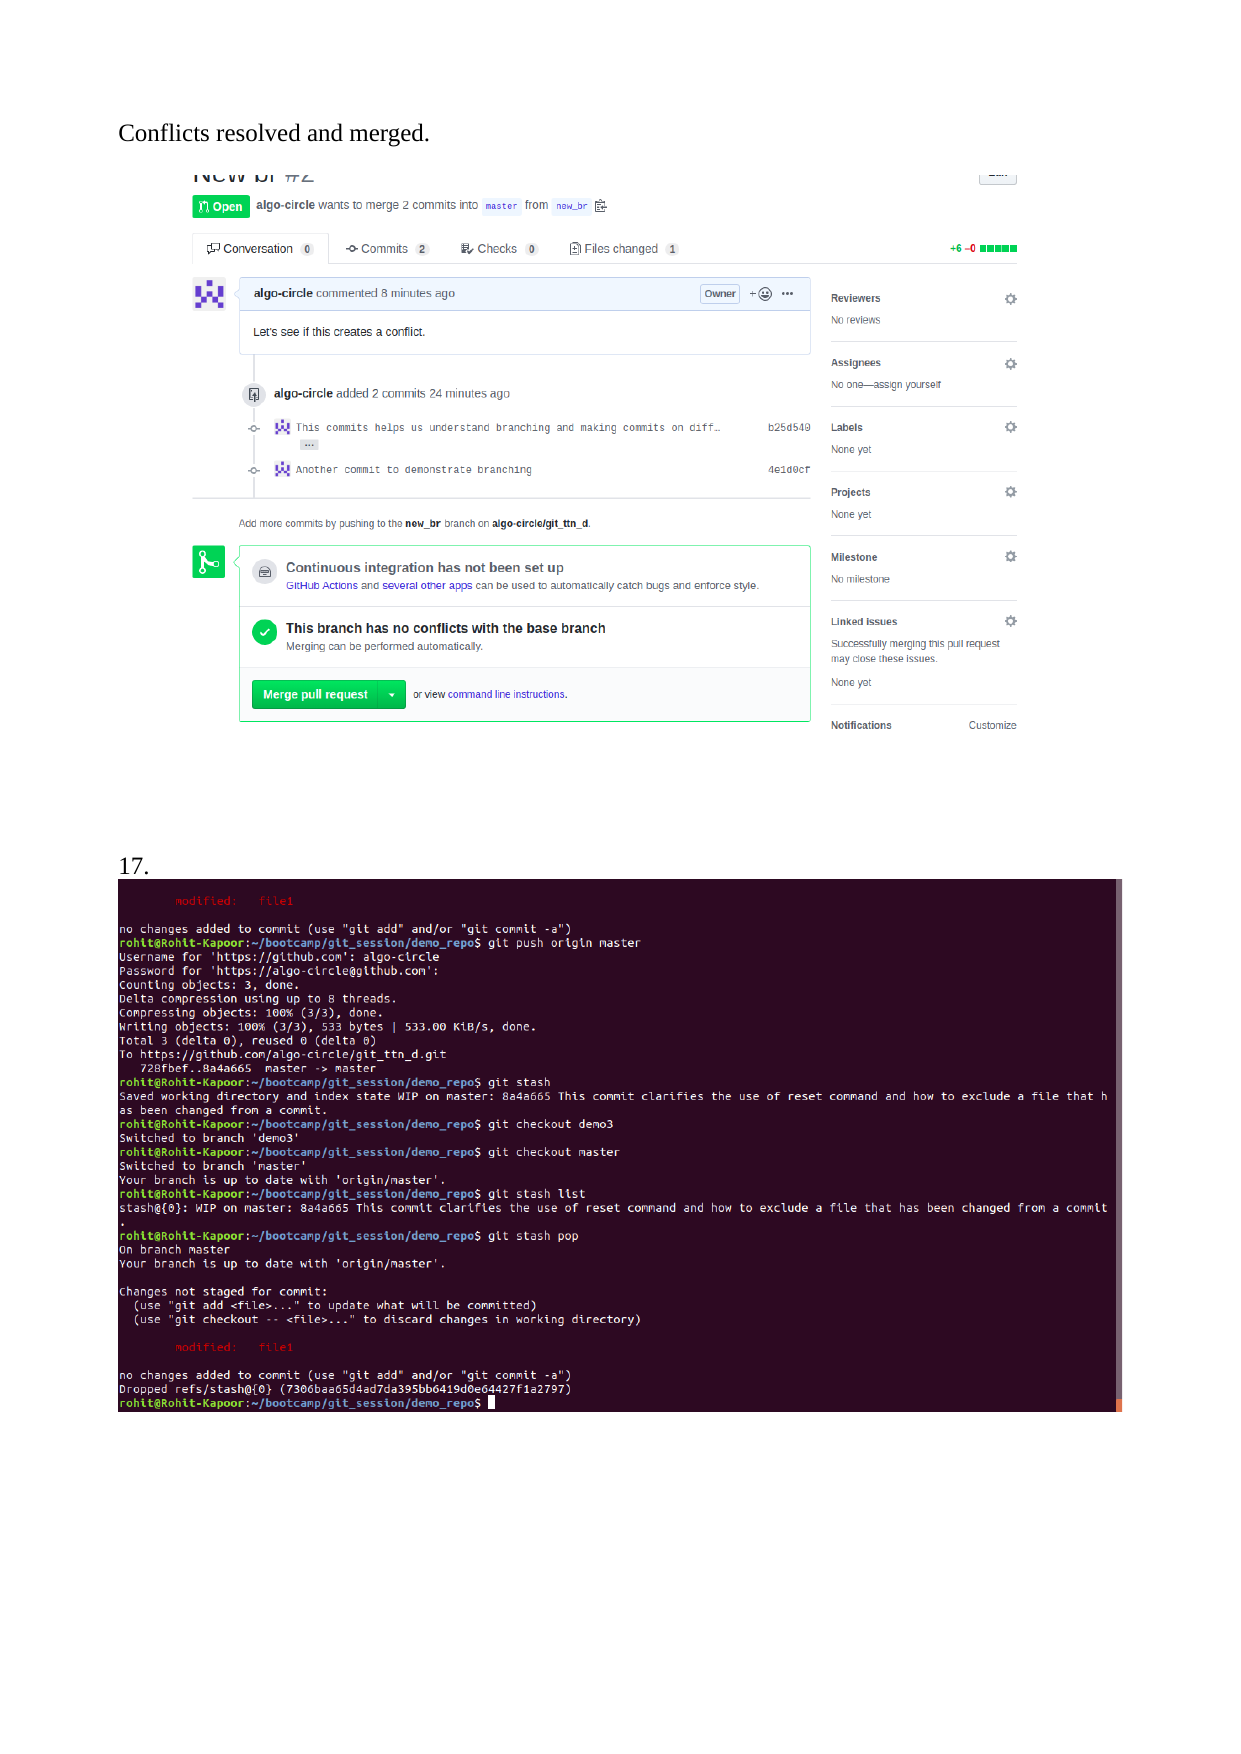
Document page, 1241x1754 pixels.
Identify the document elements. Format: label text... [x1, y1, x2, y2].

picture [118, 879, 1123, 1412]
text Conflicts resolved and merged. [118, 118, 1122, 147]
picture [118, 175, 1123, 736]
text 17. [118, 851, 1122, 879]
